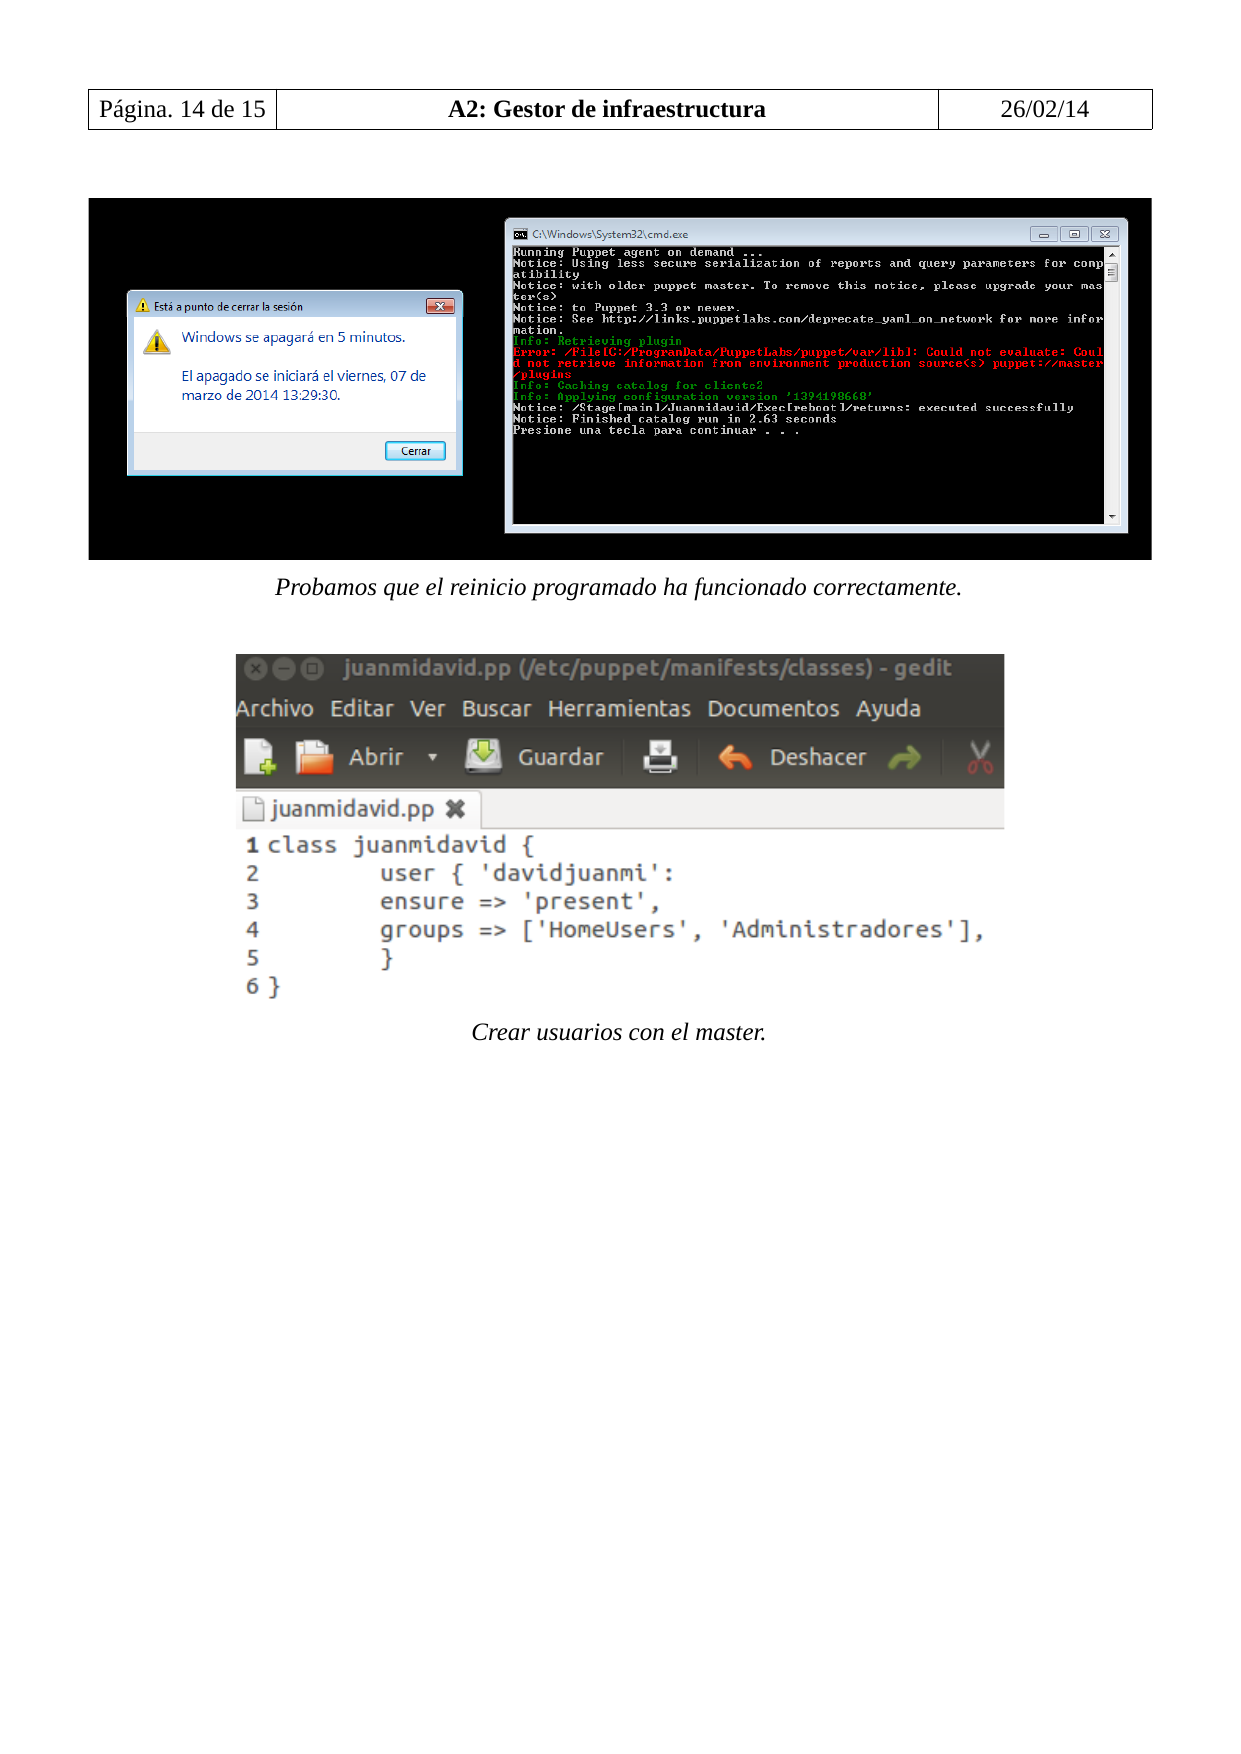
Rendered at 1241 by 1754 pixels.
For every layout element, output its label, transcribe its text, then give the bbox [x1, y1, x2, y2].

text Crear usuarios con el master. [88, 1017, 1152, 1045]
picture [88, 198, 1152, 560]
picture [235, 654, 1005, 1005]
text Probamos que el reinicio programado ha funcionado correctamente. [88, 572, 1152, 600]
